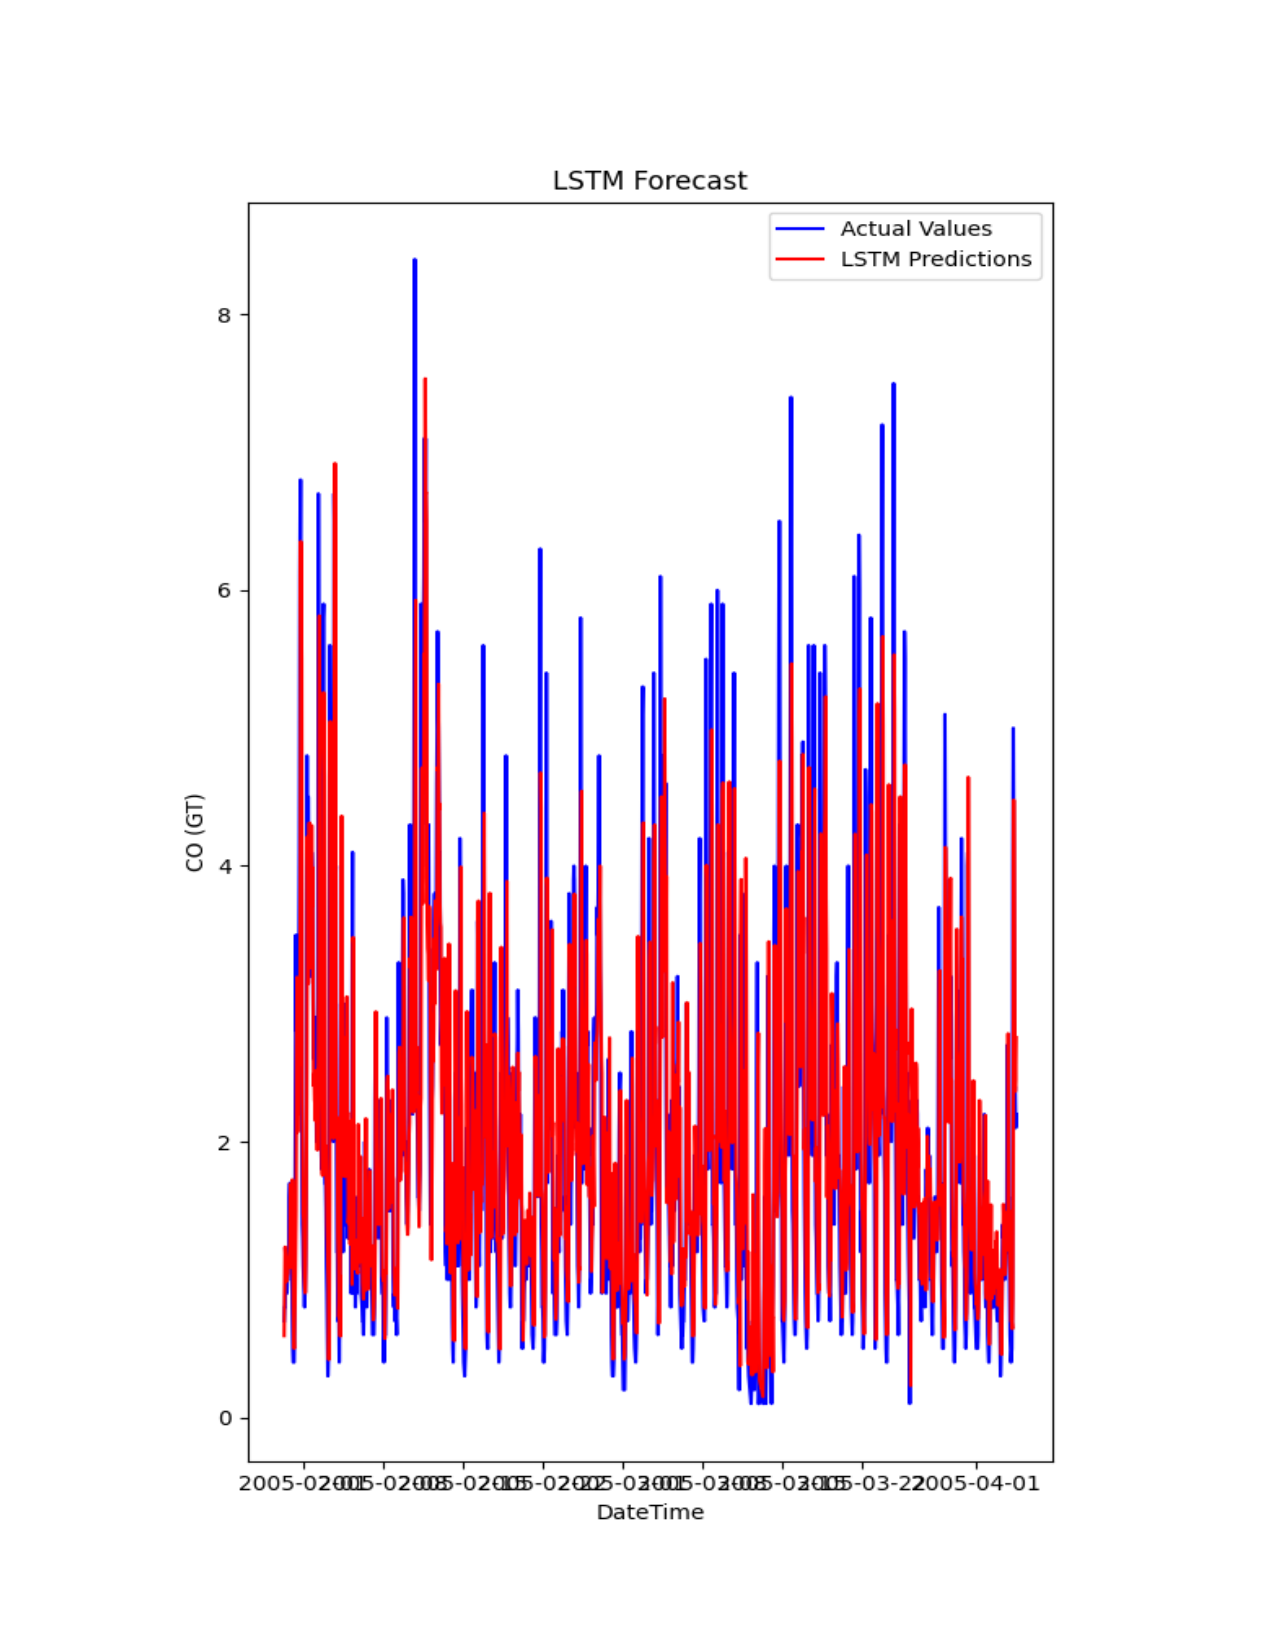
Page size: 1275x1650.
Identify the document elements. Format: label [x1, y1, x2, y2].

picture [118, 6, 1157, 1641]
